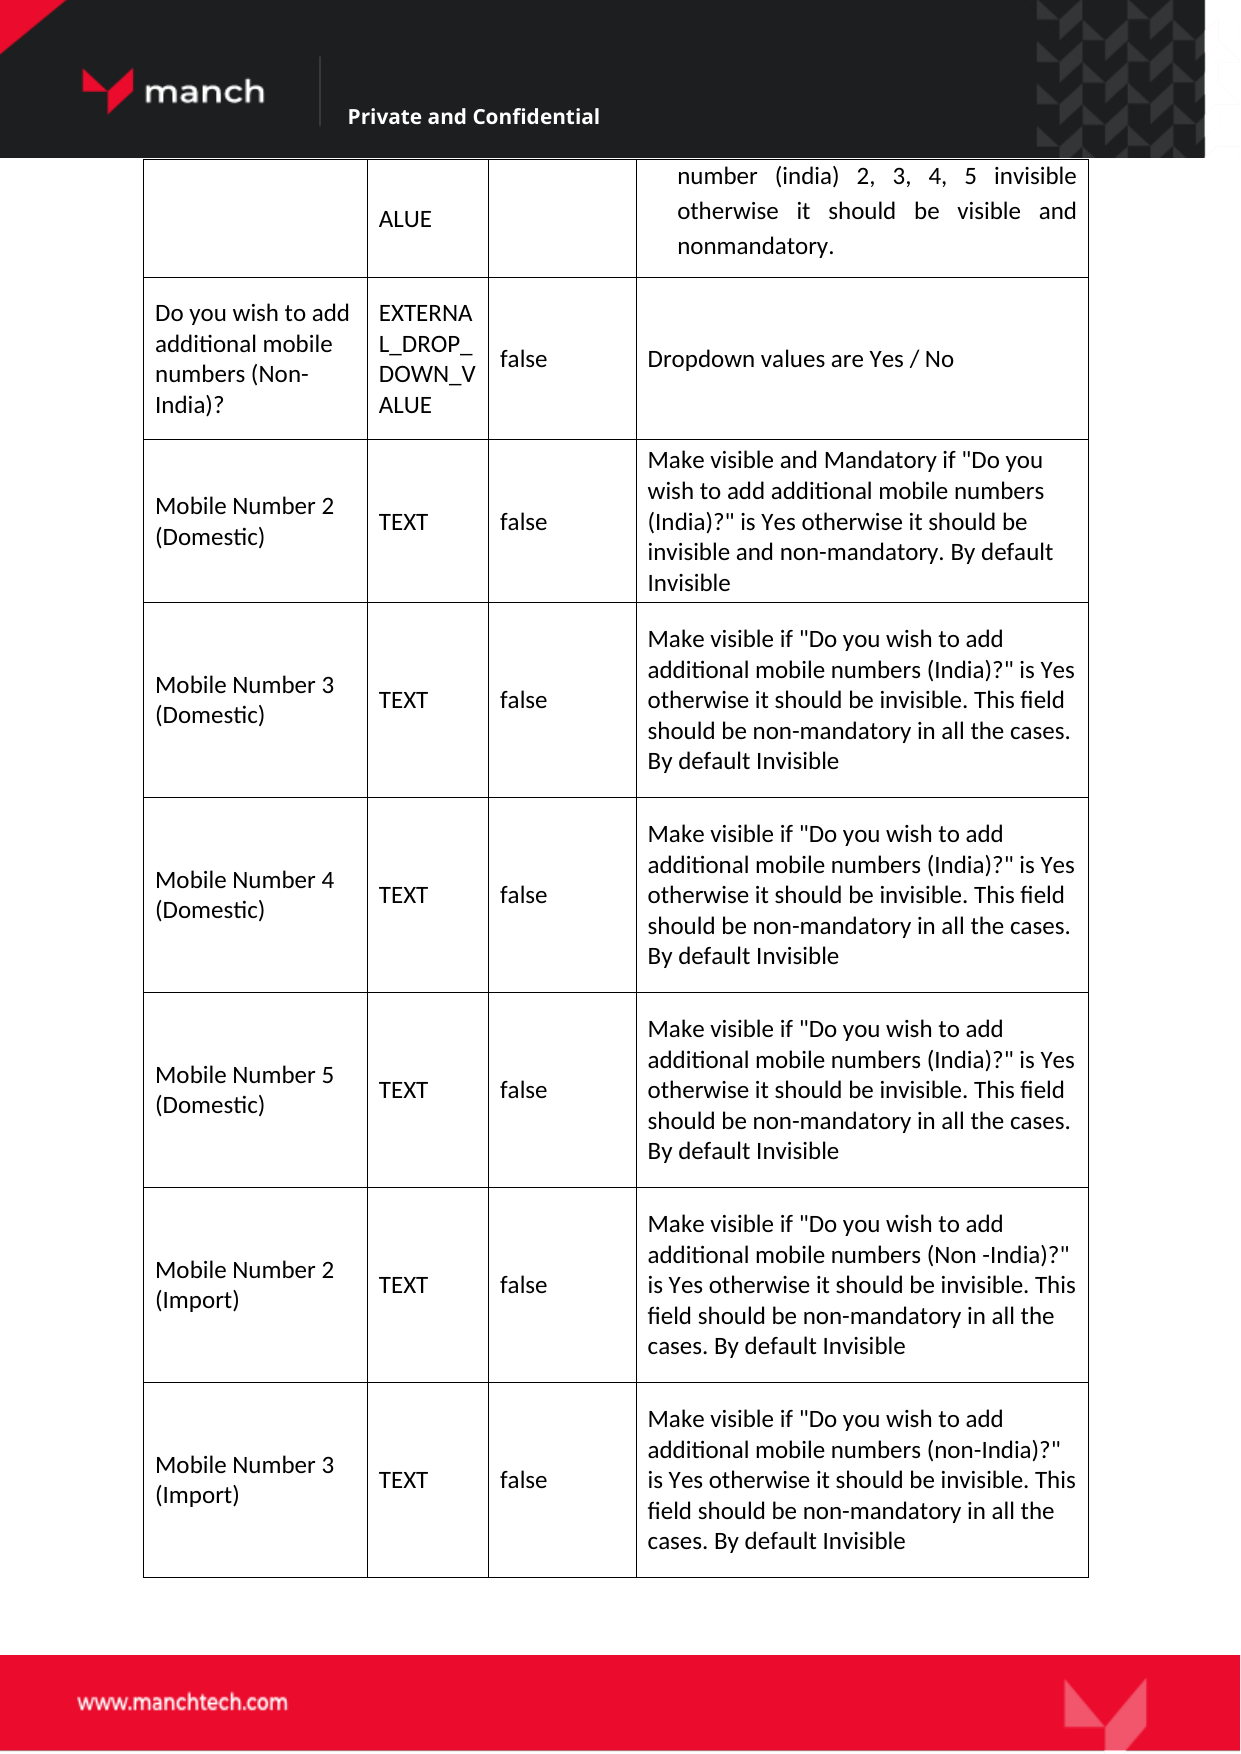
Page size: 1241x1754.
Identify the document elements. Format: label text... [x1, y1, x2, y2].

table_cell Mobile Number 2 (Domestic) [144, 440, 367, 602]
table_cell Make visible if "Do you wish to add additional mobile numbers (India)?" is Yes otherwise it should be invisible. This field should be non-mandatory in all the cases. By default Invisible [637, 603, 1088, 797]
table_cell Make visible if "Do you wish to add additional mobile numbers (India)?" is Yes otherwise it should be invisible. This field should be non-mandatory in all the cases. By default Invisible [637, 993, 1088, 1187]
table_cell ALUE [368, 160, 488, 277]
table_cell [489, 160, 636, 277]
table_cell Mobile Number 3 (Import) [144, 1383, 367, 1577]
table_cell Dropdown values are Yes / No [637, 278, 1088, 439]
table_cell TEXT [368, 440, 488, 602]
table_cell number (india) 2, 3, 4, 5 invisible otherwise it should be visible and nonmandatory. [637, 160, 1088, 277]
table_cell TEXT [368, 603, 488, 797]
table_cell false [489, 798, 636, 992]
table_cell Make visible if "Do you wish to add additional mobile numbers (Non -India)?" is Yes otherwise it should be invisible. This field should be non-mandatory in all the cases. By default Invisible [637, 1188, 1088, 1382]
table_cell EXTERNAL_DROP_DOWN_VALUE [368, 278, 488, 439]
table_cell Mobile Number 2 (Import) [144, 1188, 367, 1382]
table_cell false [489, 440, 636, 602]
picture [0, 0, 1241, 158]
table_cell false [489, 1383, 636, 1577]
table_cell false [489, 603, 636, 797]
table_cell TEXT [368, 993, 488, 1187]
table_cell Make visible if "Do you wish to add additional mobile numbers (non-India)?" is Yes otherwise it should be invisible. This field should be non-mandatory in all the cases. By default Invisible [637, 1383, 1088, 1577]
table_cell false [489, 278, 636, 439]
table_cell Make visible if "Do you wish to add additional mobile numbers (India)?" is Yes otherwise it should be invisible. This field should be non-mandatory in all the cases. By default Invisible [637, 798, 1088, 992]
table_cell false [489, 993, 636, 1187]
table_cell Mobile Number 4 (Domestic) [144, 798, 367, 992]
table_cell Mobile Number 3 (Domestic) [144, 603, 367, 797]
table_cell Make visible and Mandatory if "Do you wish to add additional mobile numbers (India)?" is Yes otherwise it should be invisible and non-mandatory. By default Invisible [637, 440, 1088, 602]
table_cell false [489, 1188, 636, 1382]
table_cell [144, 160, 367, 277]
table_cell Mobile Number 5 (Domestic) [144, 993, 367, 1187]
table_cell TEXT [368, 798, 488, 992]
table_cell TEXT [368, 1383, 488, 1577]
table_cell TEXT [368, 1188, 488, 1382]
picture [0, 1655, 1241, 1754]
table_cell Do you wish to add additional mobile numbers (Non-India)? [144, 278, 367, 439]
